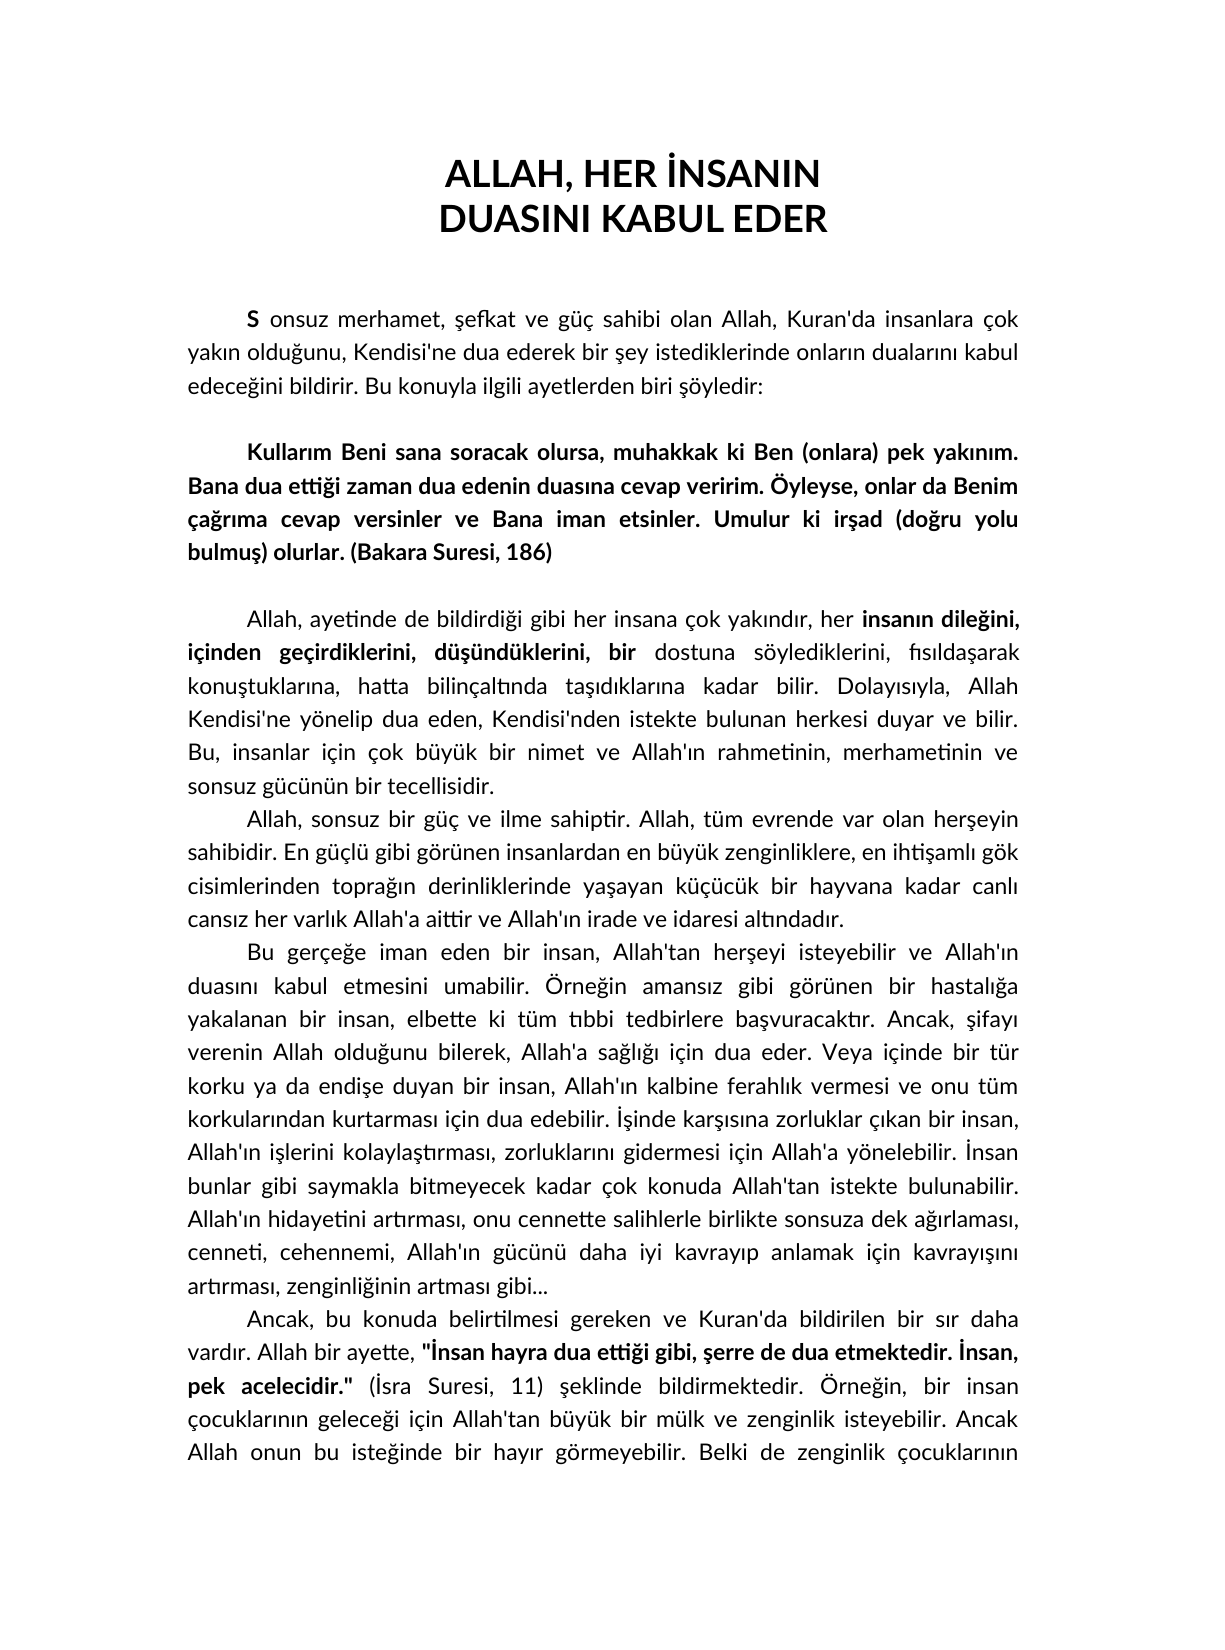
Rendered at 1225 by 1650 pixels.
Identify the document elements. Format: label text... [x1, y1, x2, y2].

subtitle ALLAH, HER İNSANIN [187, 150, 1020, 195]
text Allah, ayetinde de bildirdiği gibi her insana çok yakındır, her insanın dileğini, içinden geçirdiklerini, düşündüklerini, bir dostuna söylediklerini, fısıldaşarak konuştuklarına, hatta bilinçaltında taşıdıklarına kadar bilir. Dolayısıyla, Allah Kendisi'ne yönelip dua eden, Kendisi'nden istekte bulunan herkesi duyar ve bilir. Bu, insanlar için çok büyük bir nimet ve Allah'ın rahmetinin, merhametinin ve sonsuz gücünün bir tecellisidir. [187, 601, 1020, 801]
text Bu gerçeğe iman eden bir insan, Allah'tan herşeyi isteyebilir ve Allah'ın duasını kabul etmesini umabilir. Örneğin amansız gibi görünen bir hastalığa yakalanan bir insan, elbette ki tüm tıbbi tedbirlere başvuracaktır. Ancak, şifayı verenin Allah olduğunu bilerek, Allah'a sağlığı için dua eder. Veya içinde bir tür korku ya da endişe duyan bir insan, Allah'ın kalbine ferahlık vermesi ve onu tüm korkularından kurtarması için dua edebilir. İşinde karşısına zorluklar çıkan bir insan, Allah'ın işlerini kolaylaştırması, zorluklarını gidermesi için Allah'a yönelebilir. İnsan bunlar gibi saymakla bitmeyecek kadar çok konuda Allah'tan istekte bulunabilir. Allah'ın hidayetini artırması, onu cennette salihlerle birlikte sonsuza dek ağırlaması, cenneti, cehennemi, Allah'ın gücünü daha iyi kavrayıp anlamak için kavrayışını artırması, zenginliğinin artması gibi... [187, 934, 1020, 1301]
subtitle DUASINI KABUL EDER [187, 195, 1020, 240]
text Ancak, bu konuda belirtilmesi gereken ve Kuran'da bildirilen bir sır daha vardır. Allah bir ayette, "İnsan hayra dua ettiği gibi, şerre de dua etmektedir. İnsan, pek acelecidir." (İsra Suresi, 11) şeklinde bildirmektedir. Örneğin, bir insan çocuklarının geleceği için Allah'tan büyük bir mülk ve zenginlik isteyebilir. Ancak Allah onun bu isteğinde bir hayır görmeyebilir. Belki de zenginlik çocuklarının [187, 1301, 1020, 1467]
text Allah, sonsuz bir güç ve ilme sahiptir. Allah, tüm evrende var olan herşeyin sahibidir. En güçlü gibi görünen insanlardan en büyük zenginliklere, en ihtişamlı gök cisimlerinden toprağın derinliklerinde yaşayan küçücük bir hayvana kadar canlı cansız her varlık Allah'a aittir ve Allah'ın irade ve idaresi altındadır. [187, 801, 1020, 934]
text Sonsuz merhamet, şefkat ve güç sahibi olan Allah, Kuran'da insanlara çok yakın olduğunu, Kendisi'ne dua ederek bir şey istediklerinde onların dualarını kabul edeceğini bildirir. Bu konuyla ilgili ayetlerden biri şöyledir: [187, 301, 1020, 401]
text Kullarım Beni sana soracak olursa, muhakkak ki Ben (onlara) pek yakınım. Bana dua ettiği zaman dua edenin duasına cevap veririm. Öyleyse, onlar da Benim çağrıma cevap versinler ve Bana iman etsinler. Umulur ki irşad (doğru yolu bulmuş) olurlar. (Bakara Suresi, 186) [187, 434, 1020, 567]
